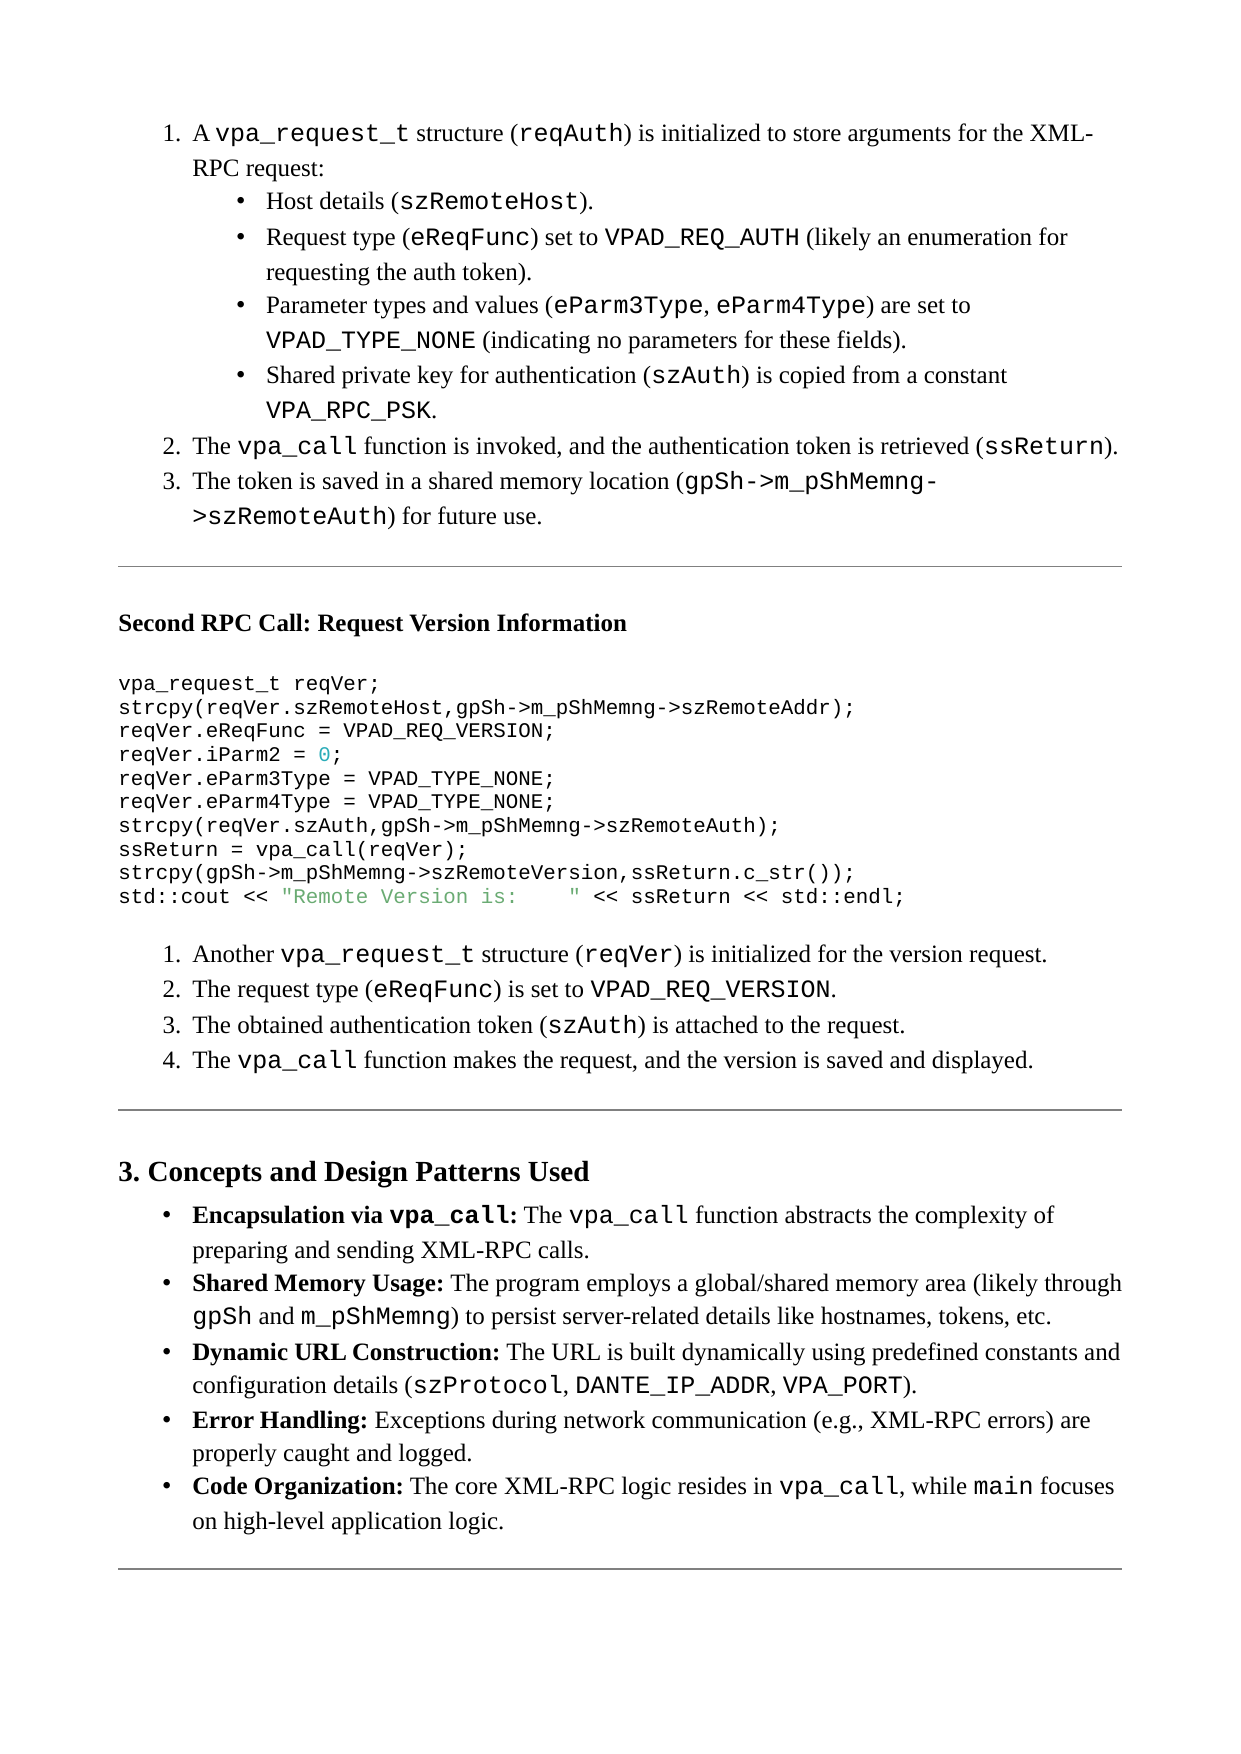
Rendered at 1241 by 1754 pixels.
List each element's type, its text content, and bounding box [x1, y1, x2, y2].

list The obtained authentication token (szAuth) is attached to the request. [162, 1010, 1122, 1041]
subtitle Second RPC Call: Request Version Information [118, 608, 1122, 637]
text reqVer.eParm4Type = VPAD_TYPE_NONE; [118, 791, 1122, 815]
list Code Organization: The core XML-RPC logic resides in vpa_call, while main focuses on high-level application logic. [162, 1471, 1122, 1535]
list The vpa_call function is invoked, and the authentication token is retrieved (ssReturn). [162, 431, 1122, 462]
list The vpa_call function makes the request, and the version is saved and displayed. [162, 1045, 1122, 1076]
text strcpy(reqVer.szAuth,gpSh->m_pShMemng->szRemoteAuth); [118, 815, 1122, 838]
text vpa_request_t reqVer; [118, 673, 1122, 697]
text reqVer.eParm3Type = VPAD_TYPE_NONE; [118, 768, 1122, 791]
list Host details (szRemoteHost). [236, 186, 1122, 217]
list The request type (eReqFunc) is set to VPAD_REQ_VERSION. [162, 974, 1122, 1005]
list Error Handling: Exceptions during network communication (e.g., XML-RPC errors) are properly caught and logged. [162, 1405, 1122, 1467]
text reqVer.eReqFunc = VPAD_REQ_VERSION; [118, 720, 1122, 744]
list The token is saved in a shared memory location (gpSh->m_pShMemng->szRemoteAuth) for future use. [162, 466, 1122, 532]
text strcpy(gpSh->m_pShMemng->szRemoteVersion,ssReturn.c_str()); [118, 862, 1122, 886]
list Request type (eReqFunc) set to VPAD_REQ_AUTH (likely an enumeration for requesting the auth token). [236, 222, 1122, 286]
list Another vpa_request_t structure (reqVer) is initialized for the version request. [162, 939, 1122, 970]
text reqVer.iParm2 = 0; [118, 744, 1122, 768]
list Dynamic URL Construction: The URL is built dynamically using predefined constants and configuration details (szProtocol, DANTE_IP_ADDR, VPA_PORT). [162, 1337, 1122, 1401]
list A vpa_request_t structure (reqAuth) is initialized to store arguments for the XML-RPC request: [162, 118, 1122, 182]
text ssReturn = vpa_call(reqVer); [118, 838, 1122, 862]
text strcpy(reqVer.szRemoteHost,gpSh->m_pShMemng->szRemoteAddr); [118, 697, 1122, 720]
list Encapsulation via vpa_call: The vpa_call function abstracts the complexity of preparing and sending XML-RPC calls. [162, 1200, 1122, 1264]
text std::cout << "Remote Version is: " << ssReturn << std::endl; [118, 886, 1122, 909]
list Shared Memory Usage: The program employs a global/shared memory area (likely through gpSh and m_pShMemng) to persist server-related details like hostnames, tokens, etc. [162, 1268, 1122, 1332]
subtitle 3. Concepts and Design Patterns Used [118, 1154, 1122, 1188]
list Parameter types and values (eParm3Type, eParm4Type) are set to VPAD_TYPE_NONE (indicating no parameters for these fields). [236, 290, 1122, 356]
list Shared private key for authentication (szAuth) is copied from a constant VPA_RPC_PSK. [236, 360, 1122, 426]
